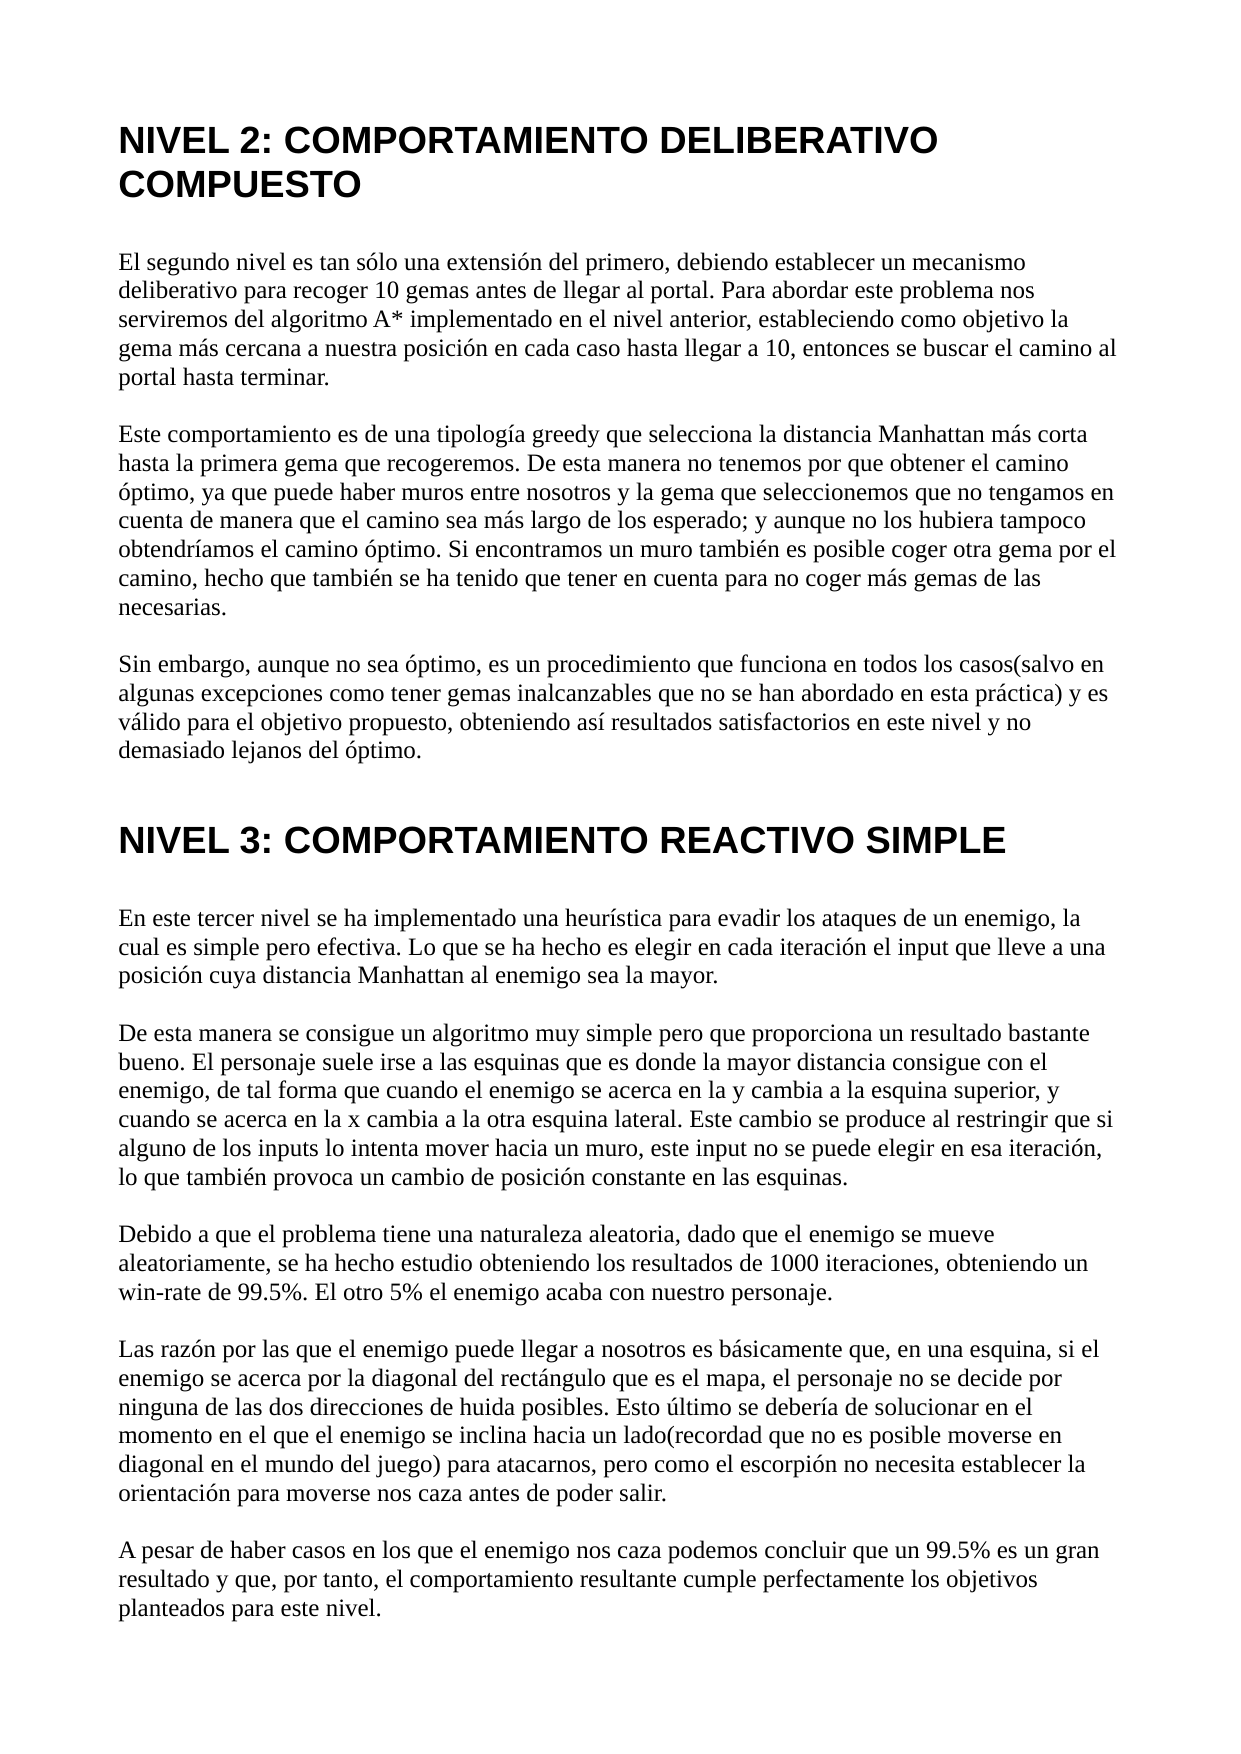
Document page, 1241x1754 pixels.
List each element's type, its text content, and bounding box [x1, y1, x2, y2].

text Este comportamiento es de una tipología greedy que selecciona la distancia Manhattan más corta hasta la primera gema que recogeremos. De esta manera no tenemos por que obtener el camino óptimo, ya que puede haber muros entre nosotros y la gema que seleccionemos que no tengamos en cuenta de manera que el camino sea más largo de los esperado; y aunque no los hubiera tampoco obtendríamos el camino óptimo. Si encontramos un muro también es posible coger otra gema por el camino, hecho que también se ha tenido que tener en cuenta para no coger más gemas de las necesarias. [118, 419, 1122, 620]
text Sin embargo, aunque no sea óptimo, es un procedimiento que funciona en todos los casos(salvo en algunas excepciones como tener gemas inalcanzables que no se han abordado en esta práctica) y es válido para el objetivo propuesto, obteniendo así resultados satisfactorios en este nivel y no demasiado lejanos del óptimo. [118, 649, 1122, 764]
text El segundo nivel es tan sólo una extensión del primero, debiendo establecer un mecanismo deliberativo para recoger 10 gemas antes de llegar al portal. Para abordar este problema nos serviremos del algoritmo A* implementado en el nivel anterior, estableciendo como objetivo la gema más cercana a nuestra posición en cada caso hasta llegar a 10, entonces se buscar el camino al portal hasta terminar. [118, 247, 1122, 390]
subtitle NIVEL 2: COMPORTAMIENTO DELIBERATIVO COMPUESTO [118, 118, 1122, 205]
text De esta manera se consigue un algoritmo muy simple pero que proporciona un resultado bastante bueno. El personaje suele irse a las esquinas que es donde la mayor distancia consigue con el enemigo, de tal forma que cuando el enemigo se acerca en la y cambia a la esquina superior, y cuando se acerca en la x cambia a la otra esquina lateral. Este cambio se produce al restringir que si alguno de los inputs lo intenta mover hacia un muro, este input no se puede elegir en esa iteración, lo que también provoca un cambio de posición constante en las esquinas. [118, 1018, 1122, 1190]
text A pesar de haber casos en los que el enemigo nos caza podemos concluir que un 99.5% es un gran resultado y que, por tanto, el comportamiento resultante cumple perfectamente los objetivos planteados para este nivel. [118, 1535, 1122, 1622]
text En este tercer nivel se ha implementado una heurística para evadir los ataques de un enemigo, la cual es simple pero efectiva. Lo que se ha hecho es elegir en cada iteración el input que lleve a una posición cuya distancia Manhattan al enemigo sea la mayor. [118, 903, 1122, 989]
text Debido a que el problema tiene una naturaleza aleatoria, dado que el enemigo se mueve aleatoriamente, se ha hecho estudio obteniendo los resultados de 1000 iteraciones, obteniendo un win-rate de 99.5%. El otro 5% el enemigo acaba con nuestro personaje. [118, 1219, 1122, 1305]
text Las razón por las que el enemigo puede llegar a nosotros es básicamente que, en una esquina, si el enemigo se acerca por la diagonal del rectángulo que es el mapa, el personaje no se decide por ninguna de las dos direcciones de huida posibles. Esto último se debería de solucionar en el momento en el que el enemigo se inclina hacia un lado(recordad que no es posible moverse en diagonal en el mundo del juego) para atacarnos, pero como el escorpión no necesita establecer la orientación para moverse nos caza antes de poder salir. [118, 1334, 1122, 1507]
subtitle NIVEL 3: COMPORTAMIENTO REACTIVO SIMPLE [118, 818, 1122, 862]
